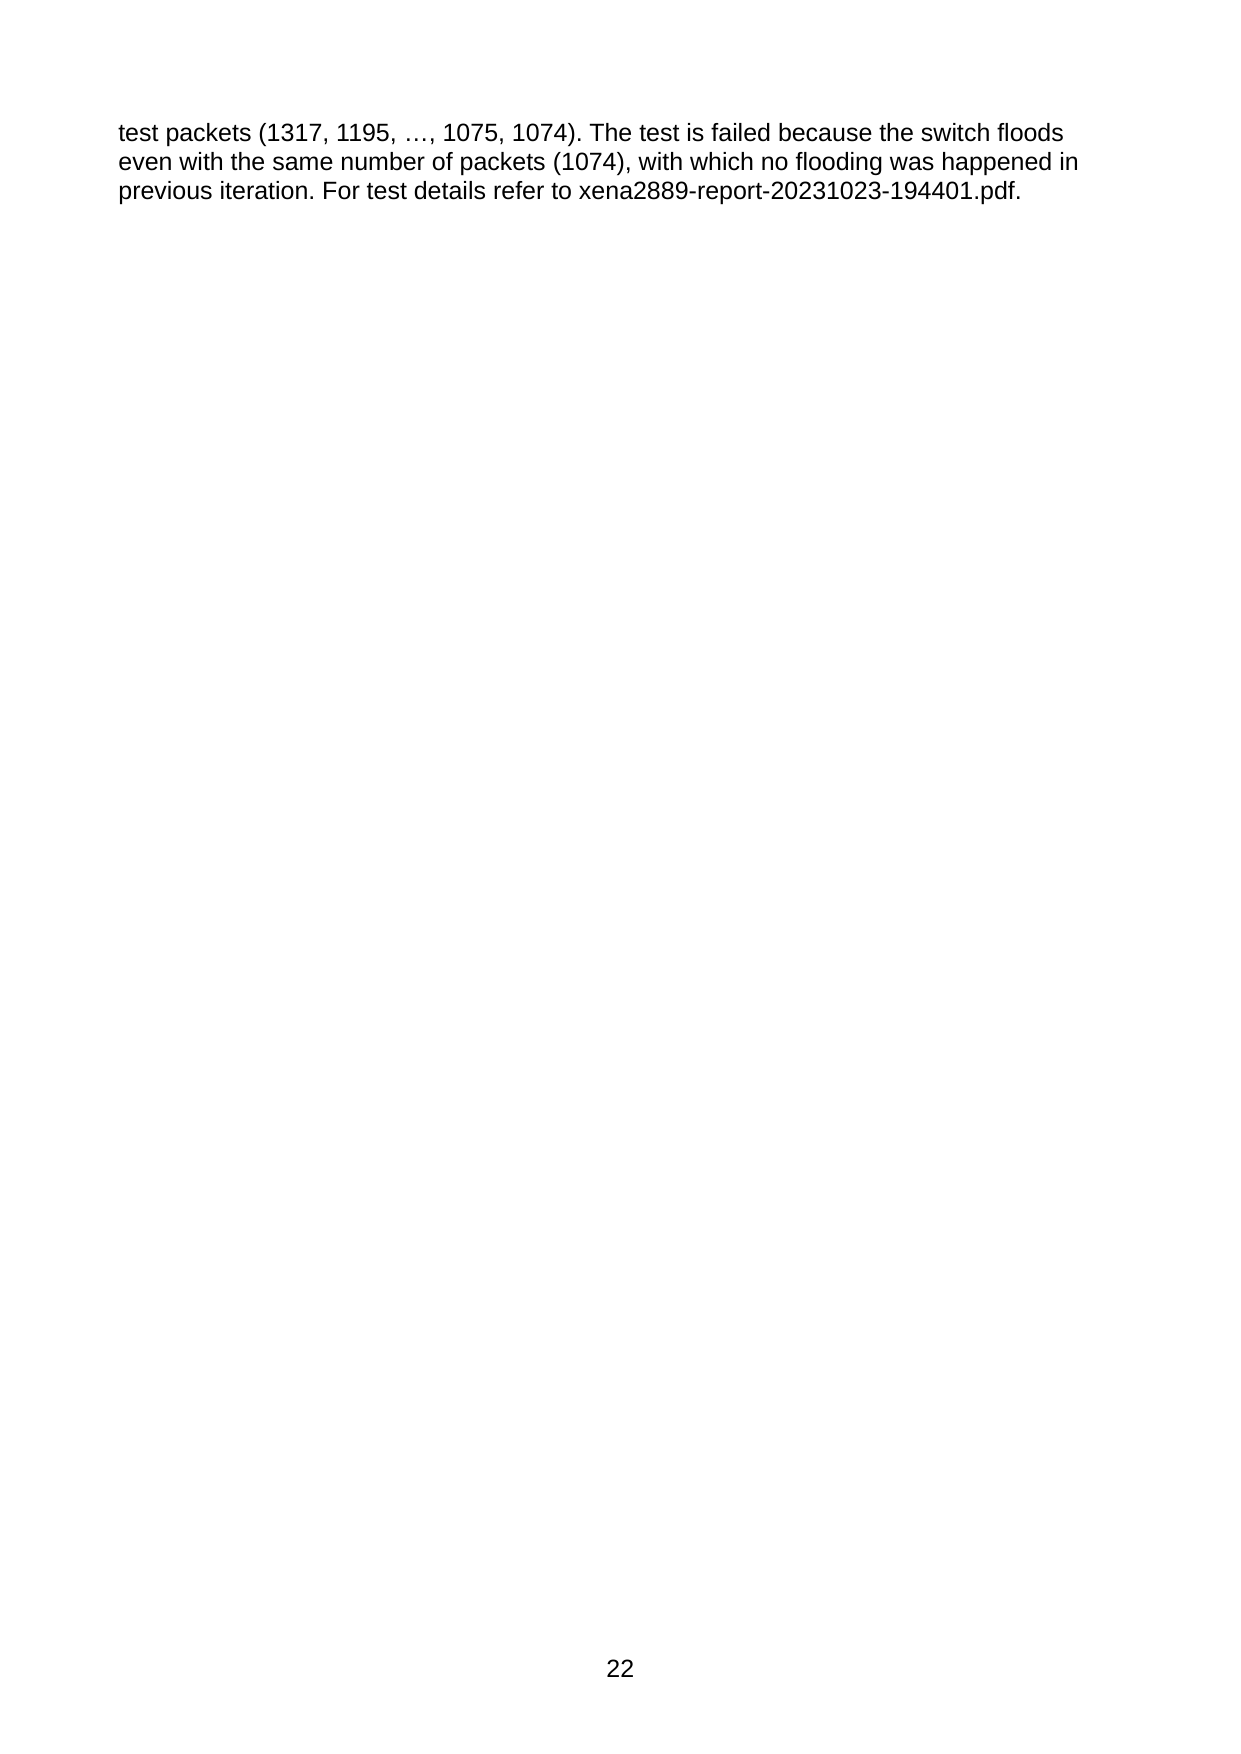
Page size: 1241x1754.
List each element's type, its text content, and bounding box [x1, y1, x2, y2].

text test packets (1317, 1195, …, 1075, 1074). The test is failed because the switch floods even with the same number of packets (1074), with which no flooding was happened in previous iteration. For test details refer to xena2889-report-20231023-194401.pdf. [118, 118, 1122, 204]
